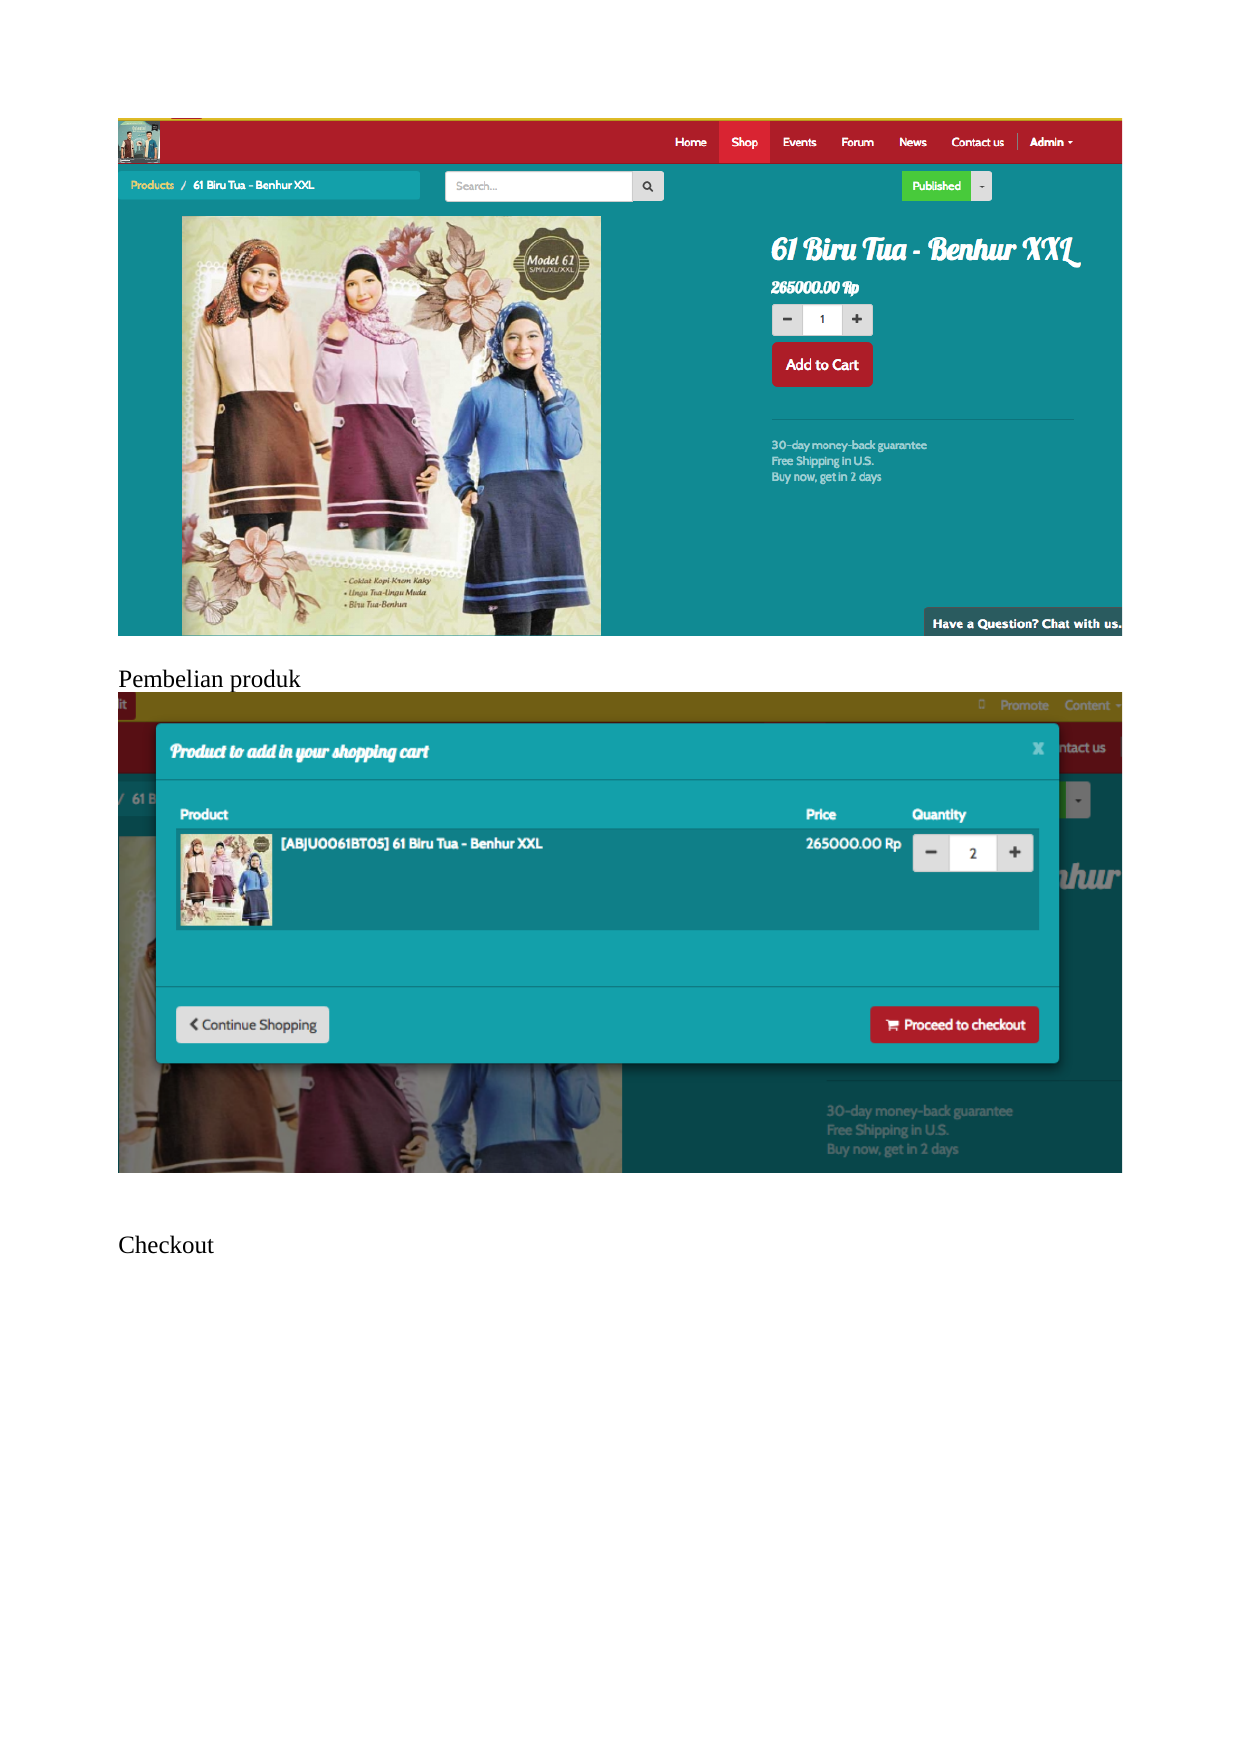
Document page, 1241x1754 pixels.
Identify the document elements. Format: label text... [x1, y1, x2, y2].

picture [118, 118, 1123, 636]
text Pembelian produk [118, 664, 1122, 692]
picture [118, 692, 1123, 1173]
text Checkout [118, 1231, 1122, 1259]
